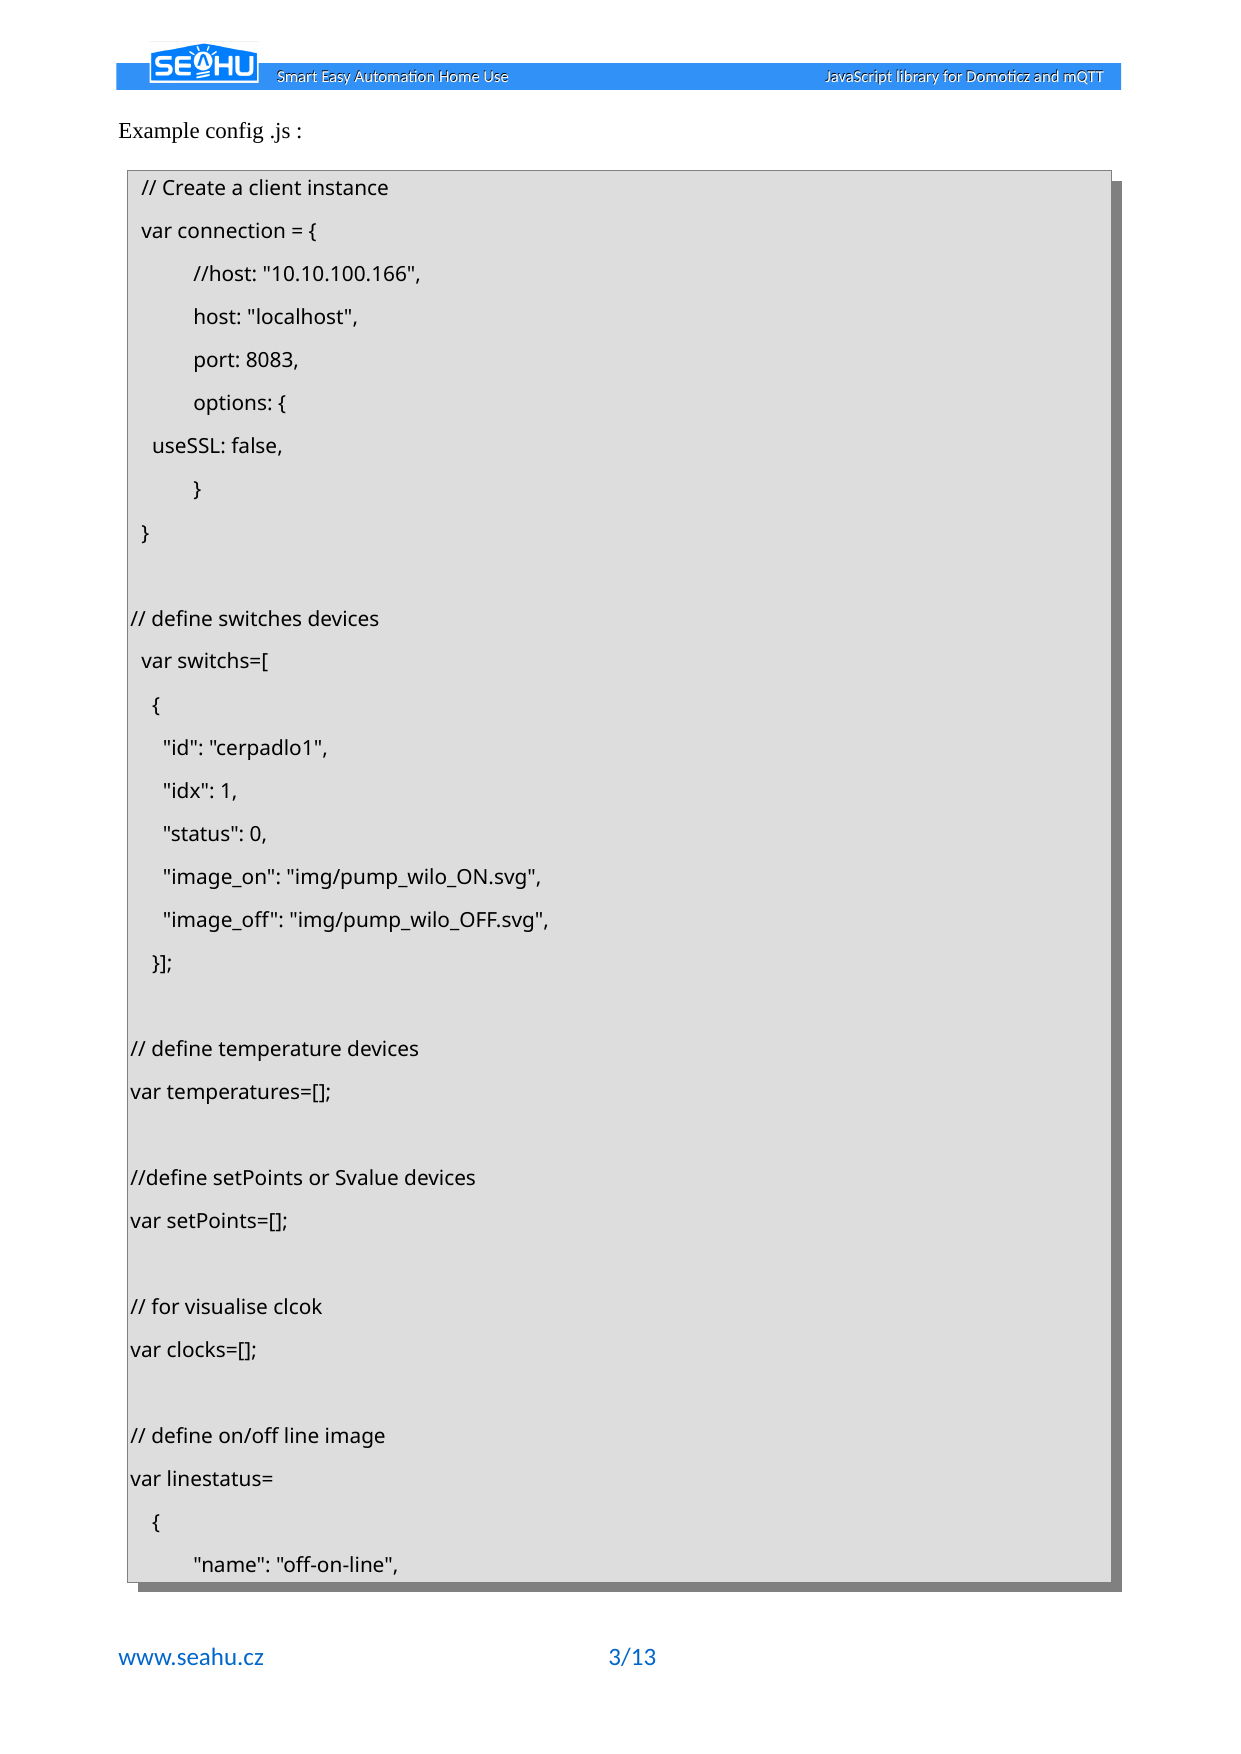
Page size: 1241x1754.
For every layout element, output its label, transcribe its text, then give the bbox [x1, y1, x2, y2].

picture [149, 41, 259, 83]
text host: "localhost", [128, 299, 1111, 331]
text // Create a client instance [128, 171, 1111, 202]
text // define switches devices [128, 601, 1111, 632]
text "name": "off-on-line", [128, 1547, 1111, 1582]
text // for visualise clcok [128, 1289, 1111, 1320]
text } [128, 514, 1111, 546]
text //host: "10.10.100.166", [128, 256, 1111, 288]
text useSSL: false, [128, 428, 1111, 460]
text port: 8083, [128, 342, 1111, 374]
text // define temperature devices [128, 1031, 1111, 1062]
text var clocks=[]; [128, 1332, 1111, 1363]
text //define setPoints or Svalue devices [128, 1160, 1111, 1191]
text // define on/off line image [128, 1418, 1111, 1449]
text { [128, 687, 1111, 718]
text { [128, 1504, 1111, 1536]
text Example config .js : [118, 118, 1122, 144]
text var linestatus= [128, 1461, 1111, 1492]
text "image_on": "img/pump_wilo_ON.svg", [128, 859, 1111, 890]
text "idx": 1, [128, 773, 1111, 804]
text options: { [128, 385, 1111, 417]
text "status": 0, [128, 816, 1111, 847]
text "id": "cerpadlo1", [128, 729, 1111, 761]
text }]; [128, 945, 1111, 976]
text var setPoints=[]; [128, 1203, 1111, 1234]
text "image_off": "img/pump_wilo_OFF.svg", [128, 902, 1111, 933]
text var connection = { [128, 213, 1111, 245]
text } [128, 471, 1111, 503]
text var switchs=[ [128, 643, 1111, 675]
text var temperatures=[]; [128, 1074, 1111, 1105]
